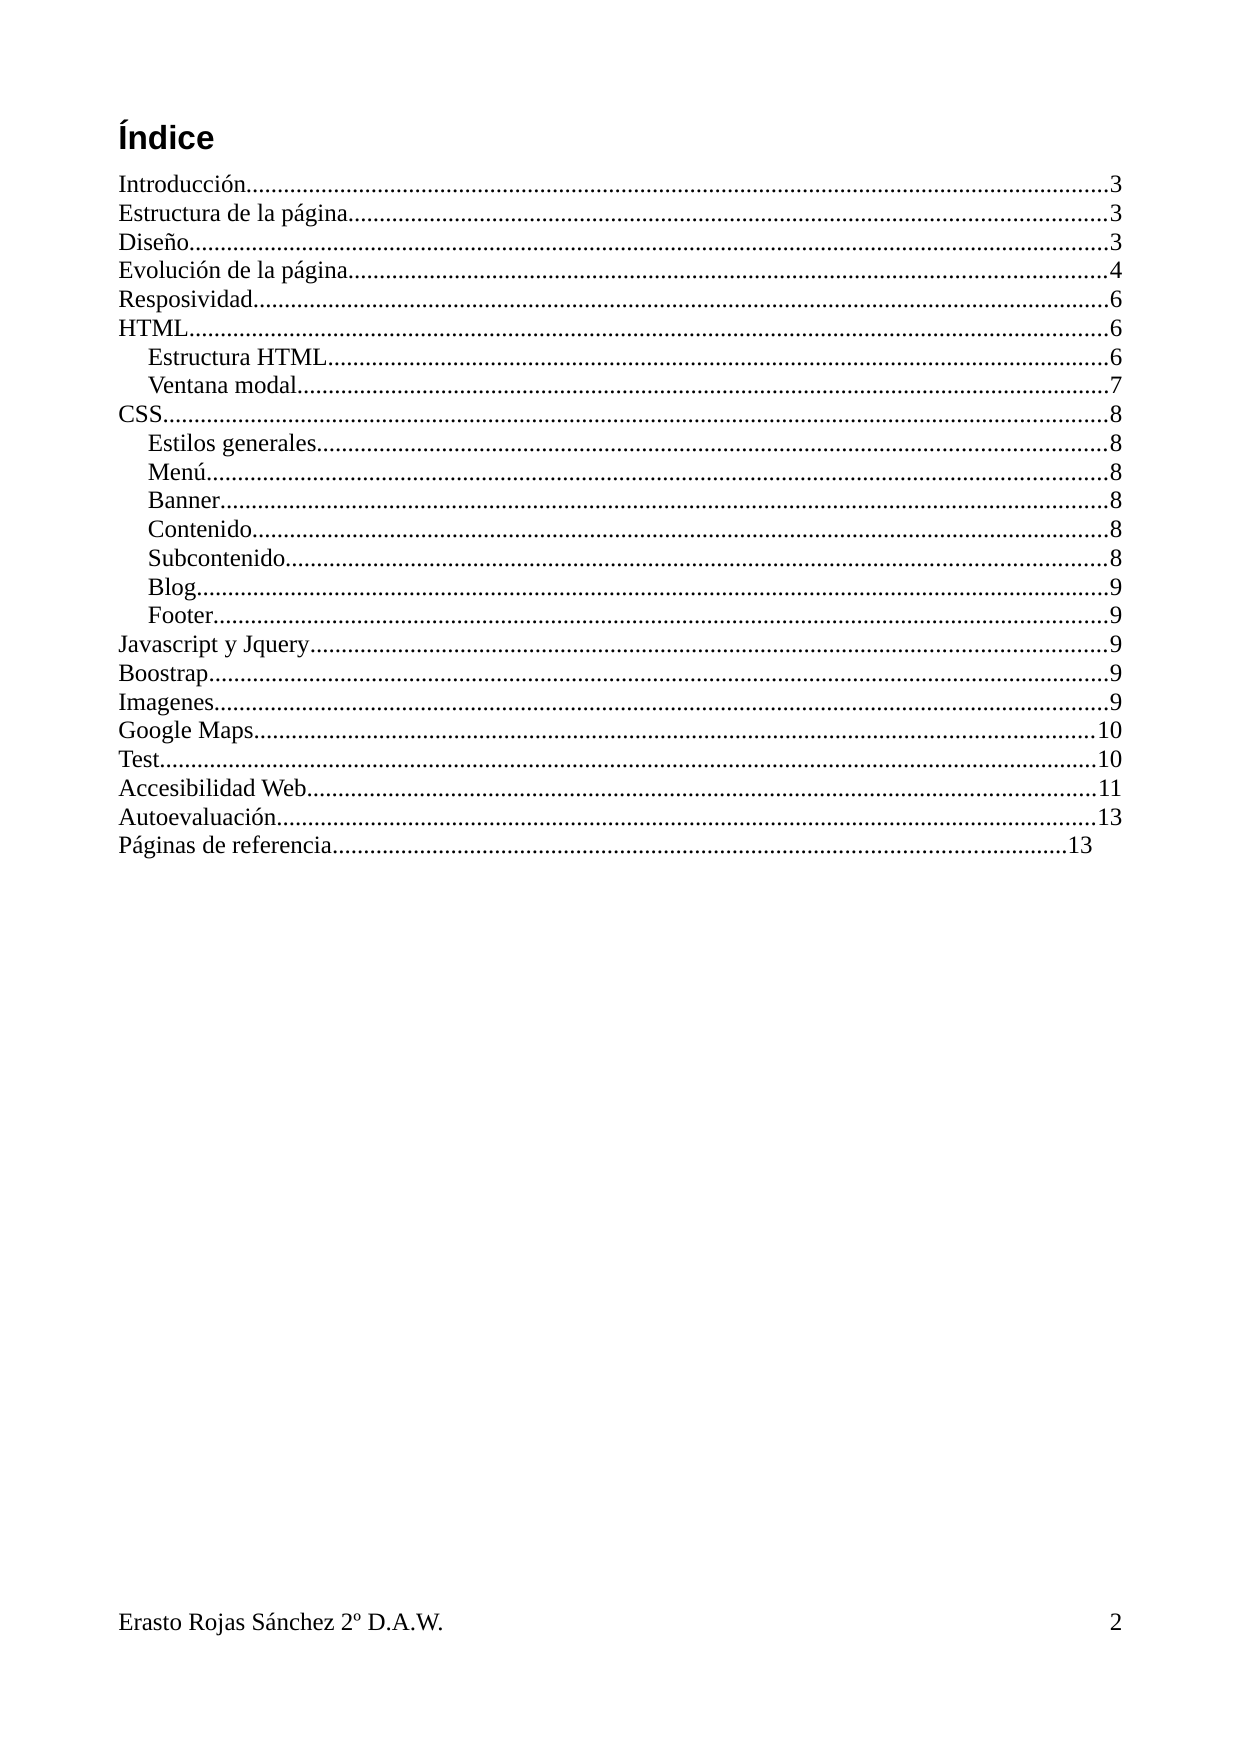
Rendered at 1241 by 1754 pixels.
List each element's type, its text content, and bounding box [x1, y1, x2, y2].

text Estructura de la página 3 [118, 198, 1122, 227]
text Introducción 3 [118, 169, 1122, 198]
text Contenido 8 [148, 514, 1122, 543]
text Accesibilidad Web 11 [118, 773, 1122, 802]
text Google Maps 10 [118, 715, 1122, 744]
text Evolución de la página 4 [118, 255, 1122, 284]
text Estructura HTML 6 [148, 342, 1122, 370]
text Blog 9 [148, 572, 1122, 600]
text Diseño 3 [118, 227, 1122, 255]
text Javascript y Jquery 9 [118, 629, 1122, 658]
text Ventana modal 7 [148, 370, 1122, 399]
text Estilos generales 8 [148, 428, 1122, 457]
text Boostrap 9 [118, 658, 1122, 687]
text Test 10 [118, 744, 1122, 773]
text Páginas de referencia......... ..............13 [118, 830, 1122, 859]
text Autoevaluación 13 [118, 802, 1122, 830]
subtitle Índice [118, 118, 1122, 157]
text Banner 8 [148, 485, 1122, 514]
text Resposividad 6 [118, 284, 1122, 313]
text Footer 9 [148, 600, 1122, 629]
text HTML 6 [118, 313, 1122, 342]
text Subcontenido 8 [148, 543, 1122, 572]
text Menú 8 [148, 457, 1122, 485]
text Imagenes 9 [118, 687, 1122, 715]
text CSS 8 [118, 399, 1122, 428]
